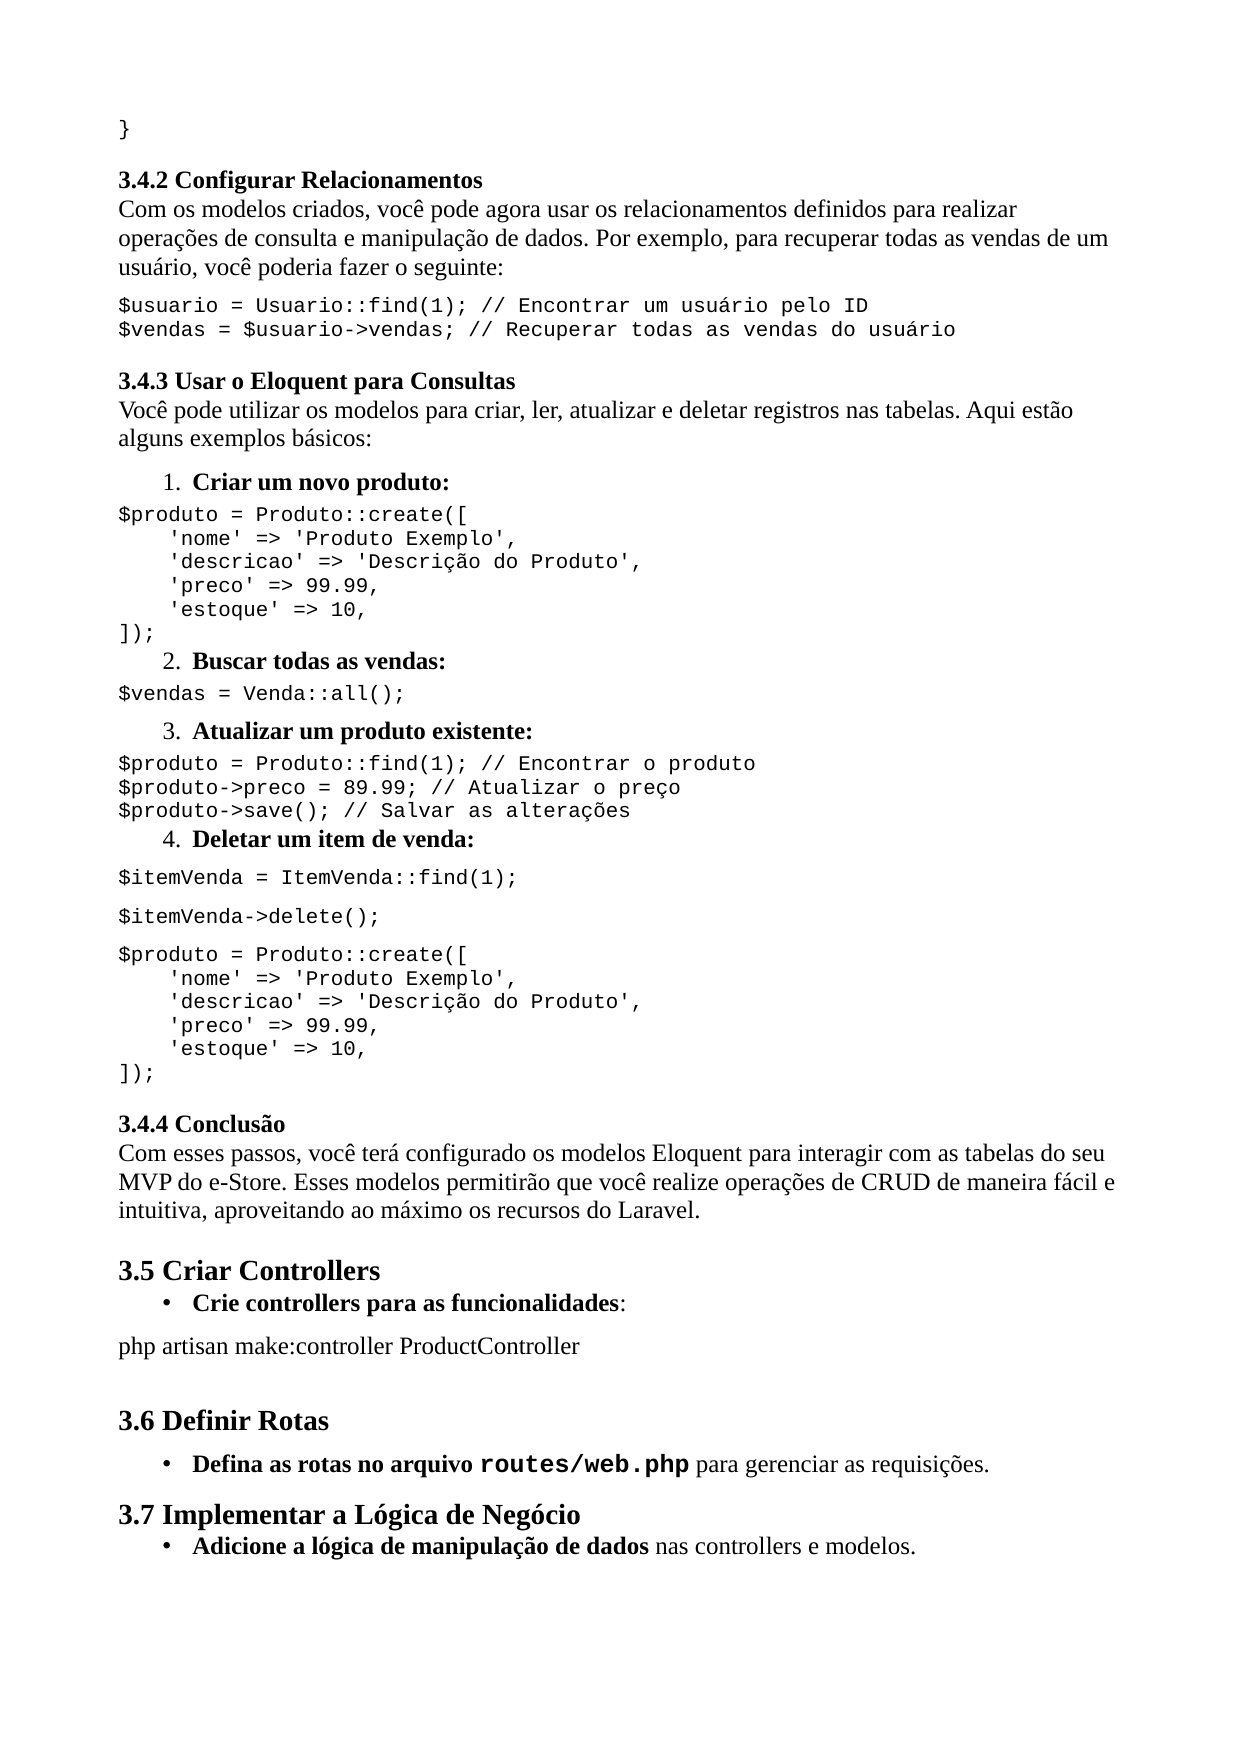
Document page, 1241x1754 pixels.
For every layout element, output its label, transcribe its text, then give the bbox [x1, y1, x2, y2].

subtitle 3.6 Definir Rotas [118, 1403, 1122, 1437]
list Criar um novo produto: [162, 467, 1122, 496]
text $vendas = $usuario->vendas; // Recuperar todas as vendas do usuário [118, 319, 1122, 342]
text Você pode utilizar os modelos para criar, ler, atualizar e deletar registros nas tabelas. Aqui estão alguns exemplos básicos: [118, 395, 1122, 452]
text $produto = Produto::create([ [118, 504, 1122, 528]
text 'descricao' => 'Descrição do Produto', [118, 551, 1122, 575]
text Com os modelos criados, você pode agora usar os relacionamentos definidos para realizar operações de consulta e manipulação de dados. Por exemplo, para recuperar todas as vendas de um usuário, você poderia fazer o seguinte: [118, 194, 1122, 280]
text 'nome' => 'Produto Exemplo', [118, 967, 1122, 991]
text 'estoque' => 10, [118, 599, 1122, 622]
list Adicione a lógica de manipulação de dados nas controllers e modelos. [162, 1531, 1122, 1560]
list Defina as rotas no arquivo routes/web.php para gerenciar as requisições. [162, 1449, 1122, 1480]
text $produto->save(); // Salvar as alterações [118, 800, 1122, 824]
list Atualizar um produto existente: [162, 716, 1122, 744]
text 'estoque' => 10, [118, 1038, 1122, 1062]
text ]); [118, 622, 1122, 646]
text Com esses passos, você terá configurado os modelos Eloquent para interagir com as tabelas do seu MVP do e-Store. Esses modelos permitirão que você realize operações de CRUD de maneira fácil e intuitiva, aproveitando ao máximo os recursos do Laravel. [118, 1138, 1122, 1224]
text $produto = Produto::create([ [118, 944, 1122, 967]
subtitle 3.4.2 Configurar Relacionamentos [118, 165, 1122, 194]
subtitle 3.7 Implementar a Lógica de Negócio [118, 1497, 1122, 1531]
subtitle 3.4.4 Conclusão [118, 1109, 1122, 1138]
text 'descricao' => 'Descrição do Produto', [118, 991, 1122, 1015]
text } [118, 118, 1122, 142]
list Buscar todas as vendas: [162, 646, 1122, 675]
text ]); [118, 1062, 1122, 1086]
list Deletar um item de venda: [162, 824, 1122, 853]
text $vendas = Venda::all(); [118, 683, 1122, 707]
text 'preco' => 99.99, [118, 1015, 1122, 1038]
text $usuario = Usuario::find(1); // Encontrar um usuário pelo ID [118, 295, 1122, 319]
subtitle 3.5 Criar Controllers [118, 1253, 1122, 1287]
text $itemVenda = ItemVenda::find(1); [118, 867, 1122, 891]
text 'preco' => 99.99, [118, 575, 1122, 599]
text $produto->preco = 89.99; // Atualizar o preço [118, 777, 1122, 800]
list Crie controllers para as funcionalidades: [162, 1288, 1122, 1316]
text 'nome' => 'Produto Exemplo', [118, 528, 1122, 551]
text $itemVenda->delete(); [118, 906, 1122, 929]
text php artisan make:controller ProductController [118, 1331, 1122, 1360]
text $produto = Produto::find(1); // Encontrar o produto [118, 753, 1122, 777]
subtitle 3.4.3 Usar o Eloquent para Consultas [118, 366, 1122, 395]
